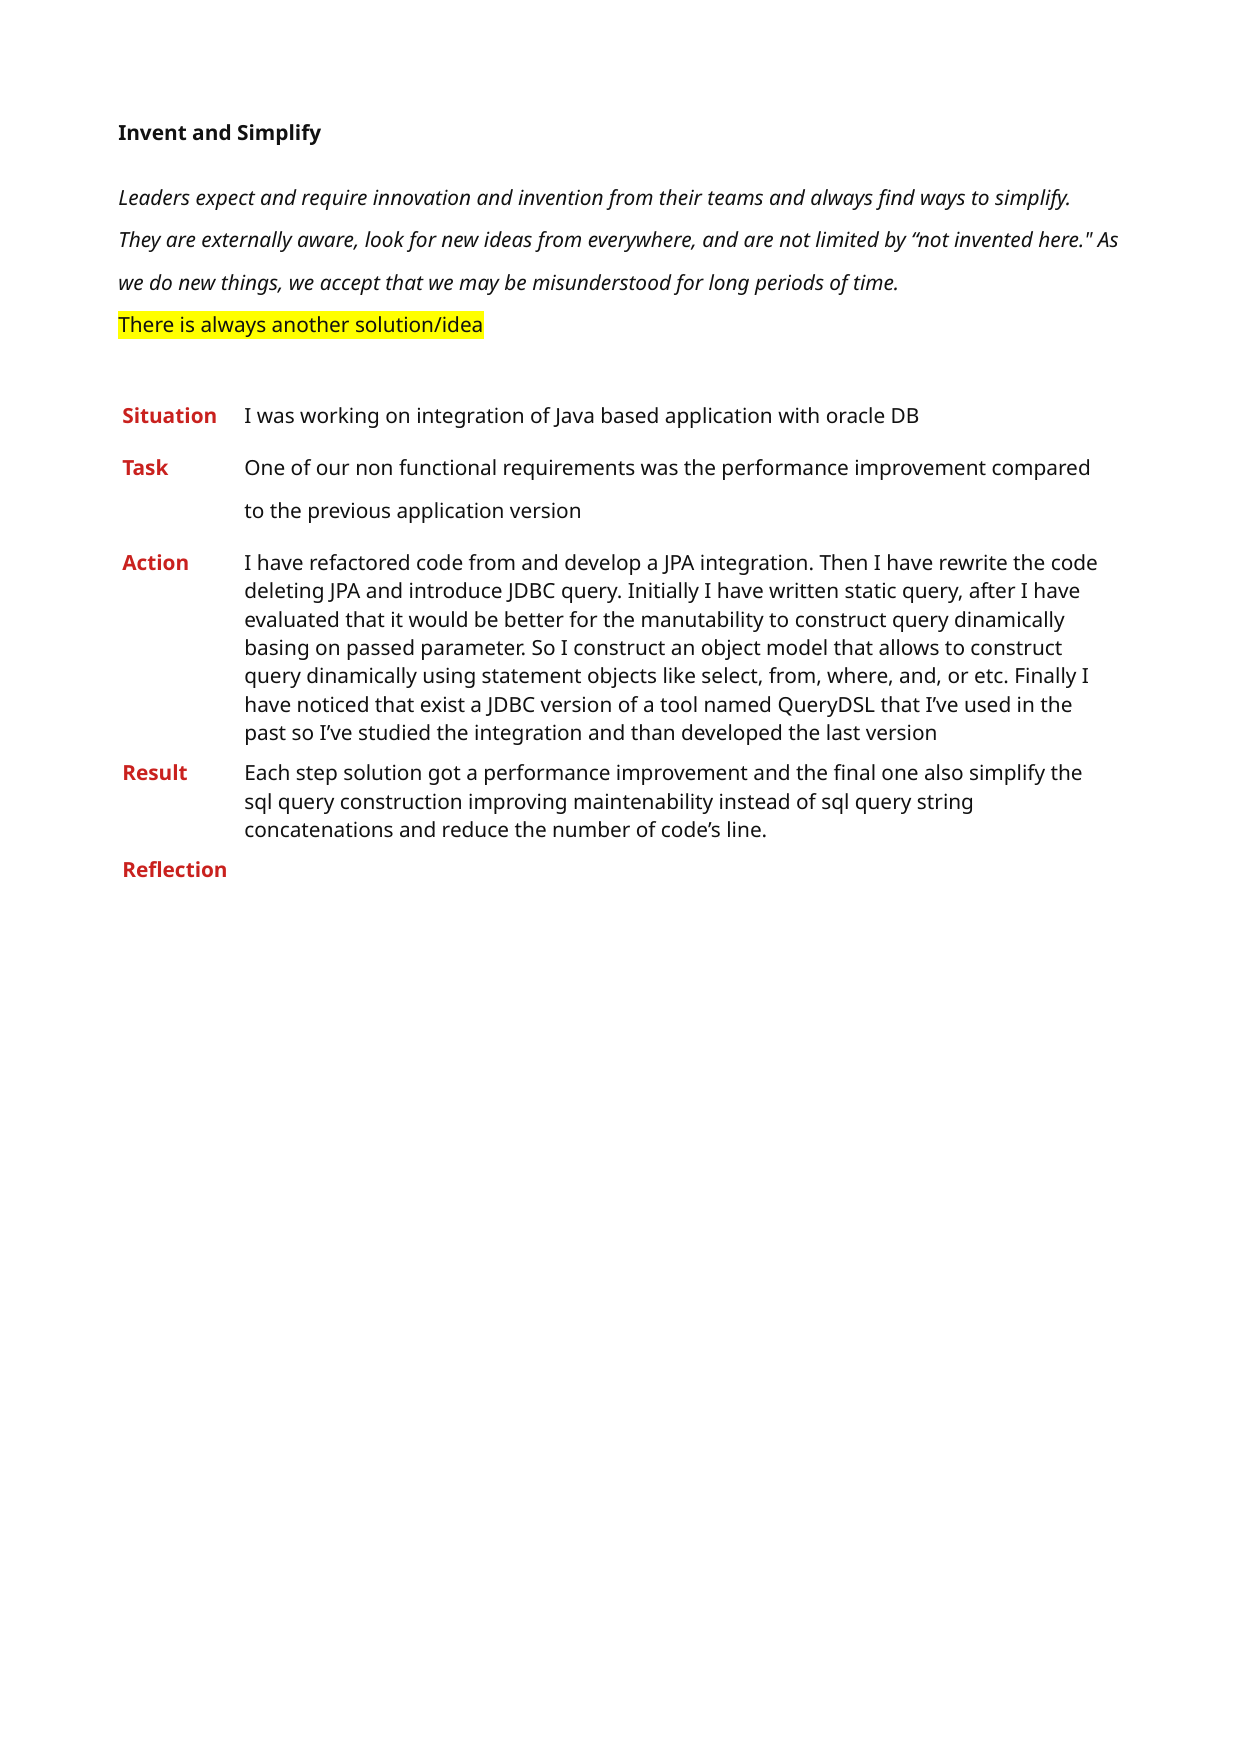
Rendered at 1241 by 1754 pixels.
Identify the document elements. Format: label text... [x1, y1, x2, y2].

table_cell Action [116, 542, 238, 753]
table_cell [238, 850, 1122, 901]
table_header Situation [116, 396, 238, 448]
table_cell Task [116, 448, 238, 542]
table_cell One of our non functional requirements was the performance improvement compared to the previous application version [238, 448, 1122, 542]
table_cell Result [116, 753, 238, 849]
text Leaders expect and require innovation and invention from their teams and always find ways to simplify. They are externally aware, look for new ideas from everywhere, and are not limited by “not invented here." As we do new things, we accept that we may be misunderstood for long periods of time. [118, 183, 1122, 296]
table_header I was working on integration of Java based application with oracle DB [238, 396, 1122, 448]
table_cell Each step solution got a performance improvement and the final one also simplify the sql query construction improving maintenability instead of sql query string concatenations and reduce the number of code’s line. [238, 753, 1122, 849]
text There is always another solution/idea [118, 311, 1122, 339]
subtitle Invent and Simplify [118, 118, 1122, 147]
table_cell I have refactored code from and develop a JPA integration. Then I have rewrite the code deleting JPA and introduce JDBC query. Initially I have written static query, after I have evaluated that it would be better for the manutability to construct query dinamically basing on passed parameter. So I construct an object model that allows to construct query dinamically using statement objects like select, from, where, and, or etc. Finally I have noticed that exist a JDBC version of a tool named QueryDSL that I’ve used in the past so I’ve studied the integration and than developed the last version [238, 542, 1122, 753]
table_cell Reflection [116, 850, 238, 901]
